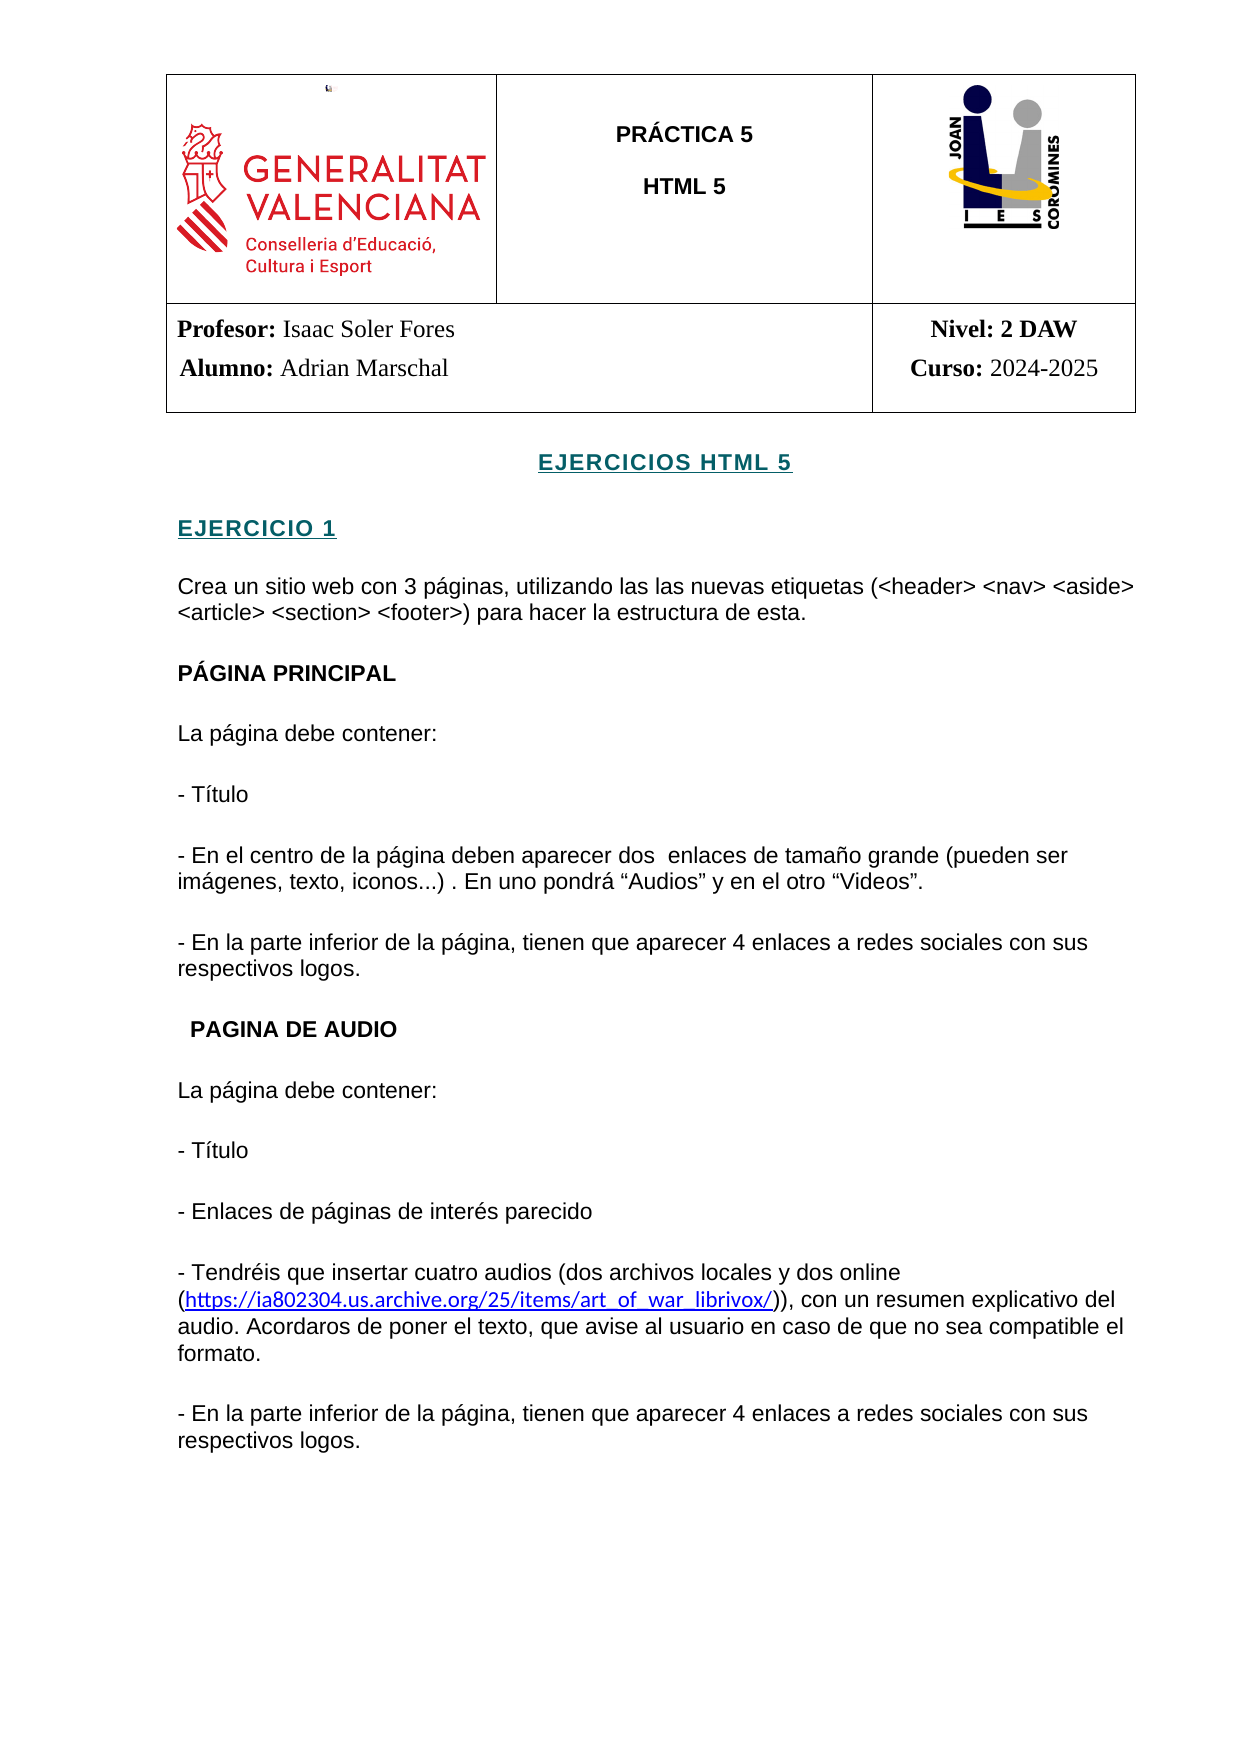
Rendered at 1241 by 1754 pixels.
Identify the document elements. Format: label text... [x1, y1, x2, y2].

text - Enlaces de páginas de interés parecido [177, 1198, 1151, 1224]
text PAGINA DE AUDIO [177, 1016, 1151, 1042]
text - En la parte inferior de la página, tienen que aparecer 4 enlaces a redes sociales con sus respectivos logos. [177, 929, 1151, 982]
text Crea un sitio web con 3 páginas, utilizando las las nuevas etiquetas (<header> <nav> <aside> <article> <section> <footer>) para hacer la estructura de esta. [177, 573, 1151, 625]
picture [948, 85, 1059, 229]
text - Tendréis que insertar cuatro audios (dos archivos locales y dos online (https://ia802304.us.archive.org/25/items/art_of_war_librivox/)), con un resumen explicativo del audio. Acordaros de poner el texto, que avise al usuario en caso de que no sea compatible el formato. [177, 1259, 1151, 1366]
text - Título [177, 781, 1151, 807]
text La página debe contener: [177, 1077, 1151, 1103]
text - En la parte inferior de la página, tienen que aparecer 4 enlaces a redes sociales con sus respectivos logos. [177, 1400, 1151, 1453]
subtitle Ejercicio 1 [177, 507, 1151, 541]
text - Título [177, 1137, 1151, 1164]
text PÁGINA PRINCIPAL [177, 660, 1151, 686]
picture [325, 85, 338, 92]
picture [176, 123, 486, 276]
text La página debe contener: [177, 720, 1151, 747]
text - En el centro de la página deben aparecer dos enlaces de tamaño grande (pueden ser imágenes, texto, iconos...) . En uno pondrá “Audios” y en el otro “Videos”. [177, 842, 1151, 894]
subtitle EJERCICIOS HTML 5 [177, 441, 1151, 476]
